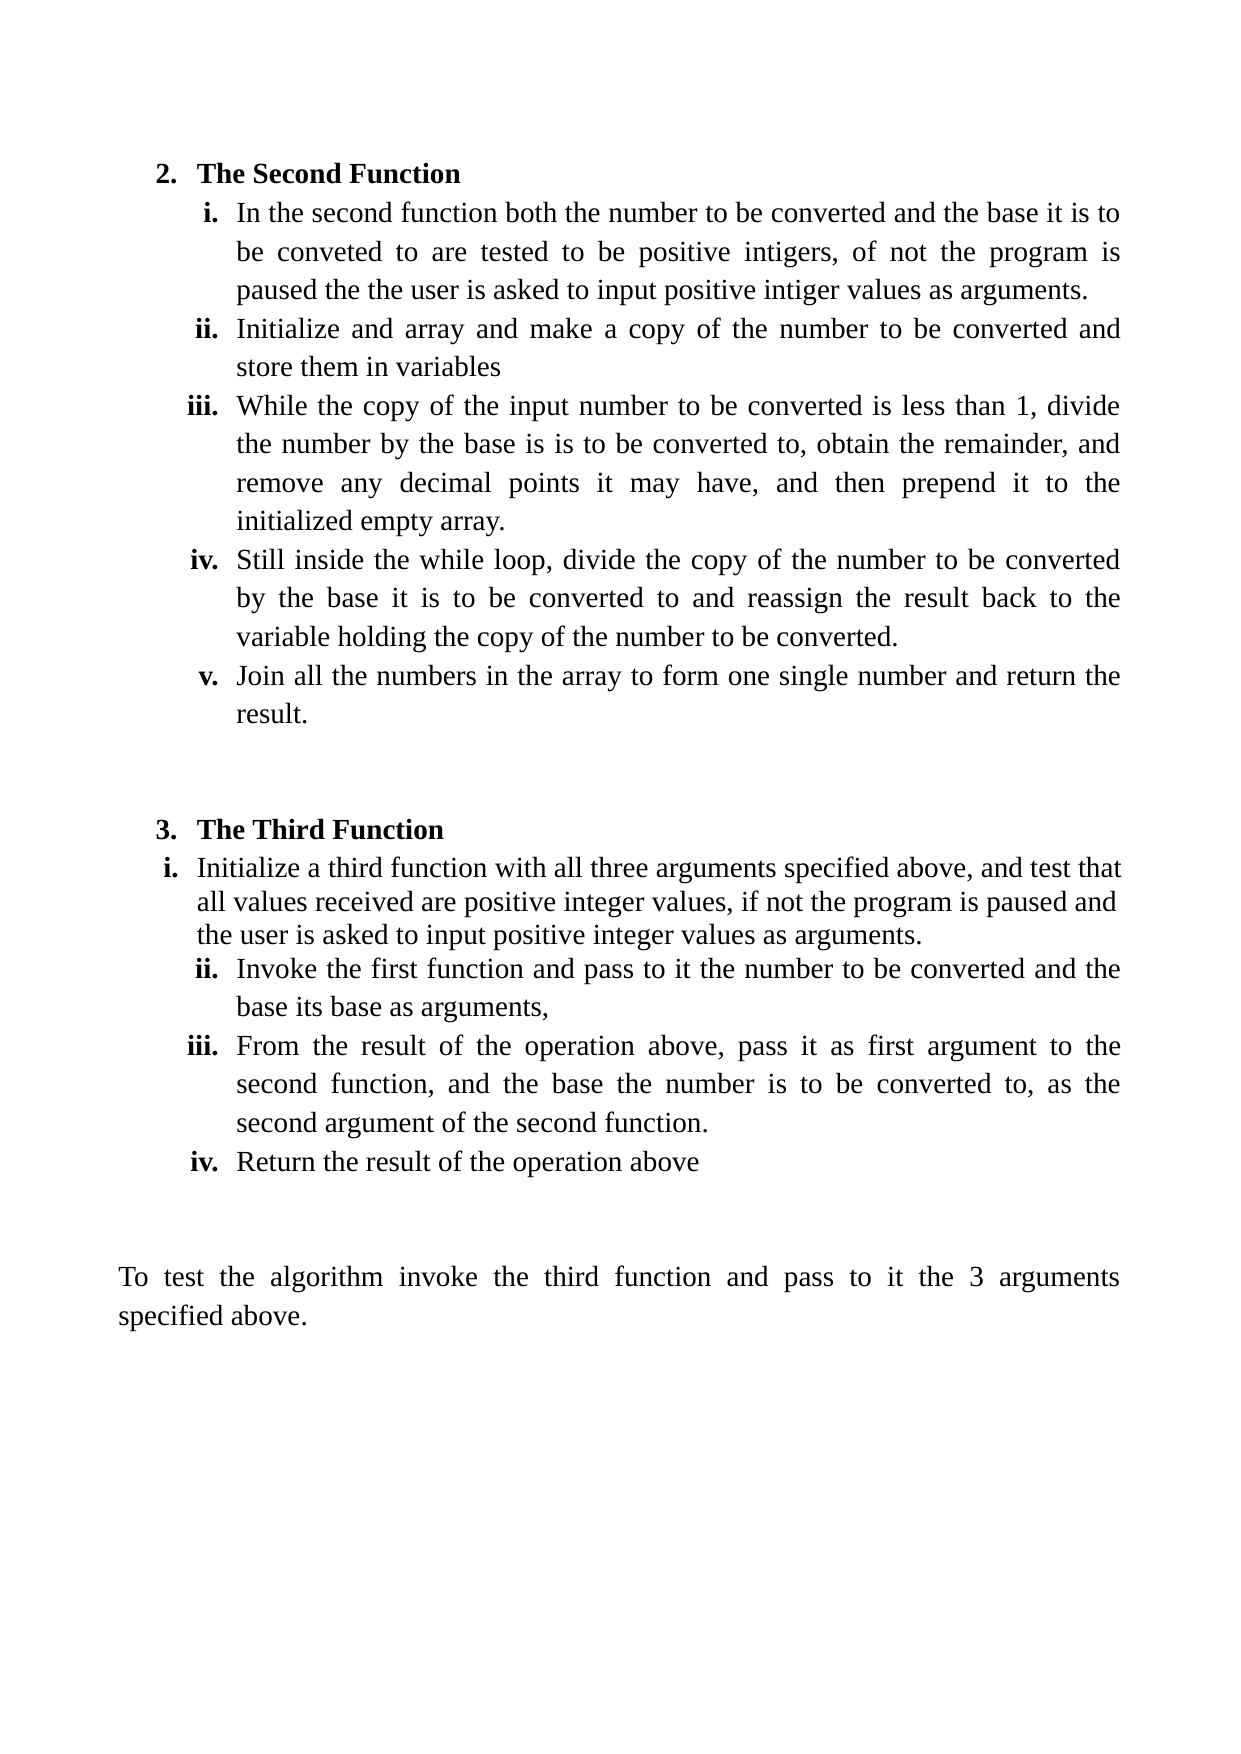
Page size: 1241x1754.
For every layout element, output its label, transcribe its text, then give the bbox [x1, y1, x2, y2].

list Initialize and array and make a copy of the number to be converted and store them in variables [218, 311, 1122, 383]
list Join all the numbers in the array to form one single number and return the result. [218, 658, 1122, 730]
list While the copy of the input number to be converted is less than 1, divide the number by the base is is to be converted to, obtain the remainder, and remove any decimal points it may have, and then prepend it to the initialized empty array. [218, 388, 1122, 537]
list Initialize a third function with all three arguments specified above, and test that all values received are positive integer values, if not the program is paused and the user is asked to input positive integer values as arguments. [178, 850, 1122, 951]
list Still inside the while loop, divide the copy of the number to be converted by the base it is to be converted to and reassign the result back to the variable holding the copy of the number to be converted. [218, 542, 1122, 653]
list The Second Function [155, 157, 1122, 190]
text To test the algorithm invoke the third function and pass to it the 3 arguments specified above. [118, 1259, 1122, 1331]
list In the second function both the number to be converted and the base it is to be conveted to are tested to be positive intigers, of not the program is paused the the user is asked to input positive intiger values as arguments. [218, 195, 1122, 306]
list The Third Function [155, 812, 1122, 845]
list Invoke the first function and pass to it the number to be converted and the base its base as arguments, [218, 951, 1122, 1023]
list From the result of the operation above, pass it as first argument to the second function, and the base the number is to be converted to, as the second argument of the second function. [218, 1028, 1122, 1139]
list Return the result of the operation above [218, 1144, 1122, 1177]
